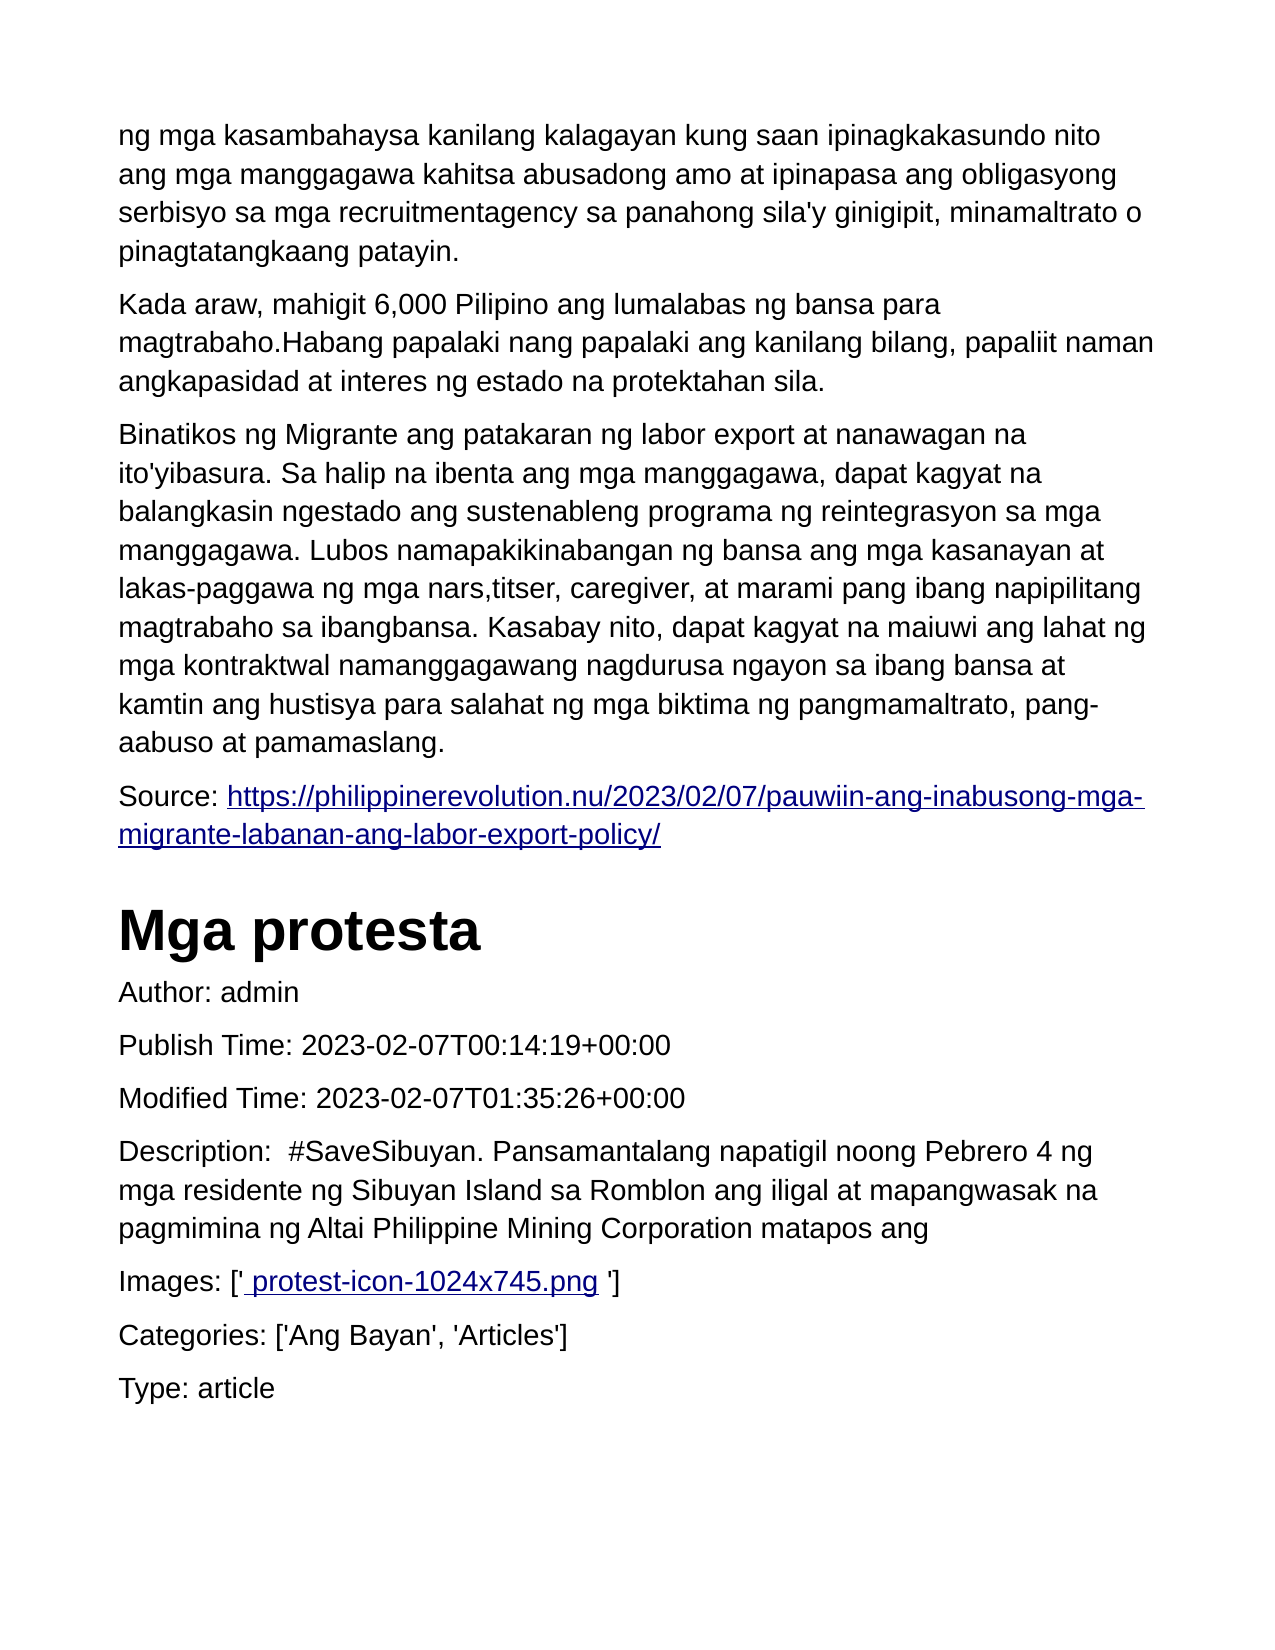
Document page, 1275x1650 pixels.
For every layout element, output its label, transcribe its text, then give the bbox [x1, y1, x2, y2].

text Author: admin [118, 975, 1157, 1008]
subtitle Mga protesta [118, 895, 1157, 962]
text ng mga kasambahaysa kanilang kalagayan kung saan ipinagkakasundo nito ang mga manggagawa kahitsa abusadong amo at ipinapasa ang obligasyong serbisyo sa mga recruitmentagency sa panahong sila'y ginigipit, minamaltrato o pinagtatangkaang patayin. [118, 118, 1157, 267]
text Type: article [118, 1371, 1157, 1404]
text Binatikos ng Migrante ang patakaran ng labor export at nanawagan na ito'yibasura. Sa halip na ibenta ang mga manggagawa, dapat kagyat na balangkasin ngestado ang sustenableng programa ng reintegrasyon sa mga manggagawa. Lubos namapakikinabangan ng bansa ang mga kasanayan at lakas-paggawa ng mga nars,titser, caregiver, at marami pang ibang napipilitang magtrabaho sa ibangbansa. Kasabay nito, dapat kagyat na maiuwi ang lahat ng mga kontraktwal namanggagawang nagdurusa ngayon sa ibang bansa at kamtin ang hustisya para salahat ng mga biktima ng pangmamaltrato, pang-aabuso at pamamaslang. [118, 417, 1157, 759]
text Source: https://philippinerevolution.nu/2023/02/07/pauwiin-ang-inabusong-mga-migrante-labanan-ang-labor-export-policy/ [118, 778, 1157, 851]
text Modified Time: 2023-02-07T01:35:26+00:00 [118, 1081, 1157, 1114]
text Kada araw, mahigit 6,000 Pilipino ang lumalabas ng bansa para magtrabaho.Habang papalaki nang papalaki ang kanilang bilang, papaliit naman angkapasidad at interes ng estado na protektahan sila. [118, 287, 1157, 397]
text Images: [' protest-icon-1024x745.png '] [118, 1264, 1157, 1298]
text Categories: ['Ang Bayan', 'Articles'] [118, 1317, 1157, 1351]
text Description: #SaveSibuyan. Pansamantalang napatigil noong Pebrero 4 ng mga residente ng Sibuyan Island sa Romblon ang iligal at mapangwasak na pagmimina ng Altai Philippine Mining Corporation matapos ang [118, 1134, 1157, 1245]
text Publish Time: 2023-02-07T00:14:19+00:00 [118, 1028, 1157, 1061]
